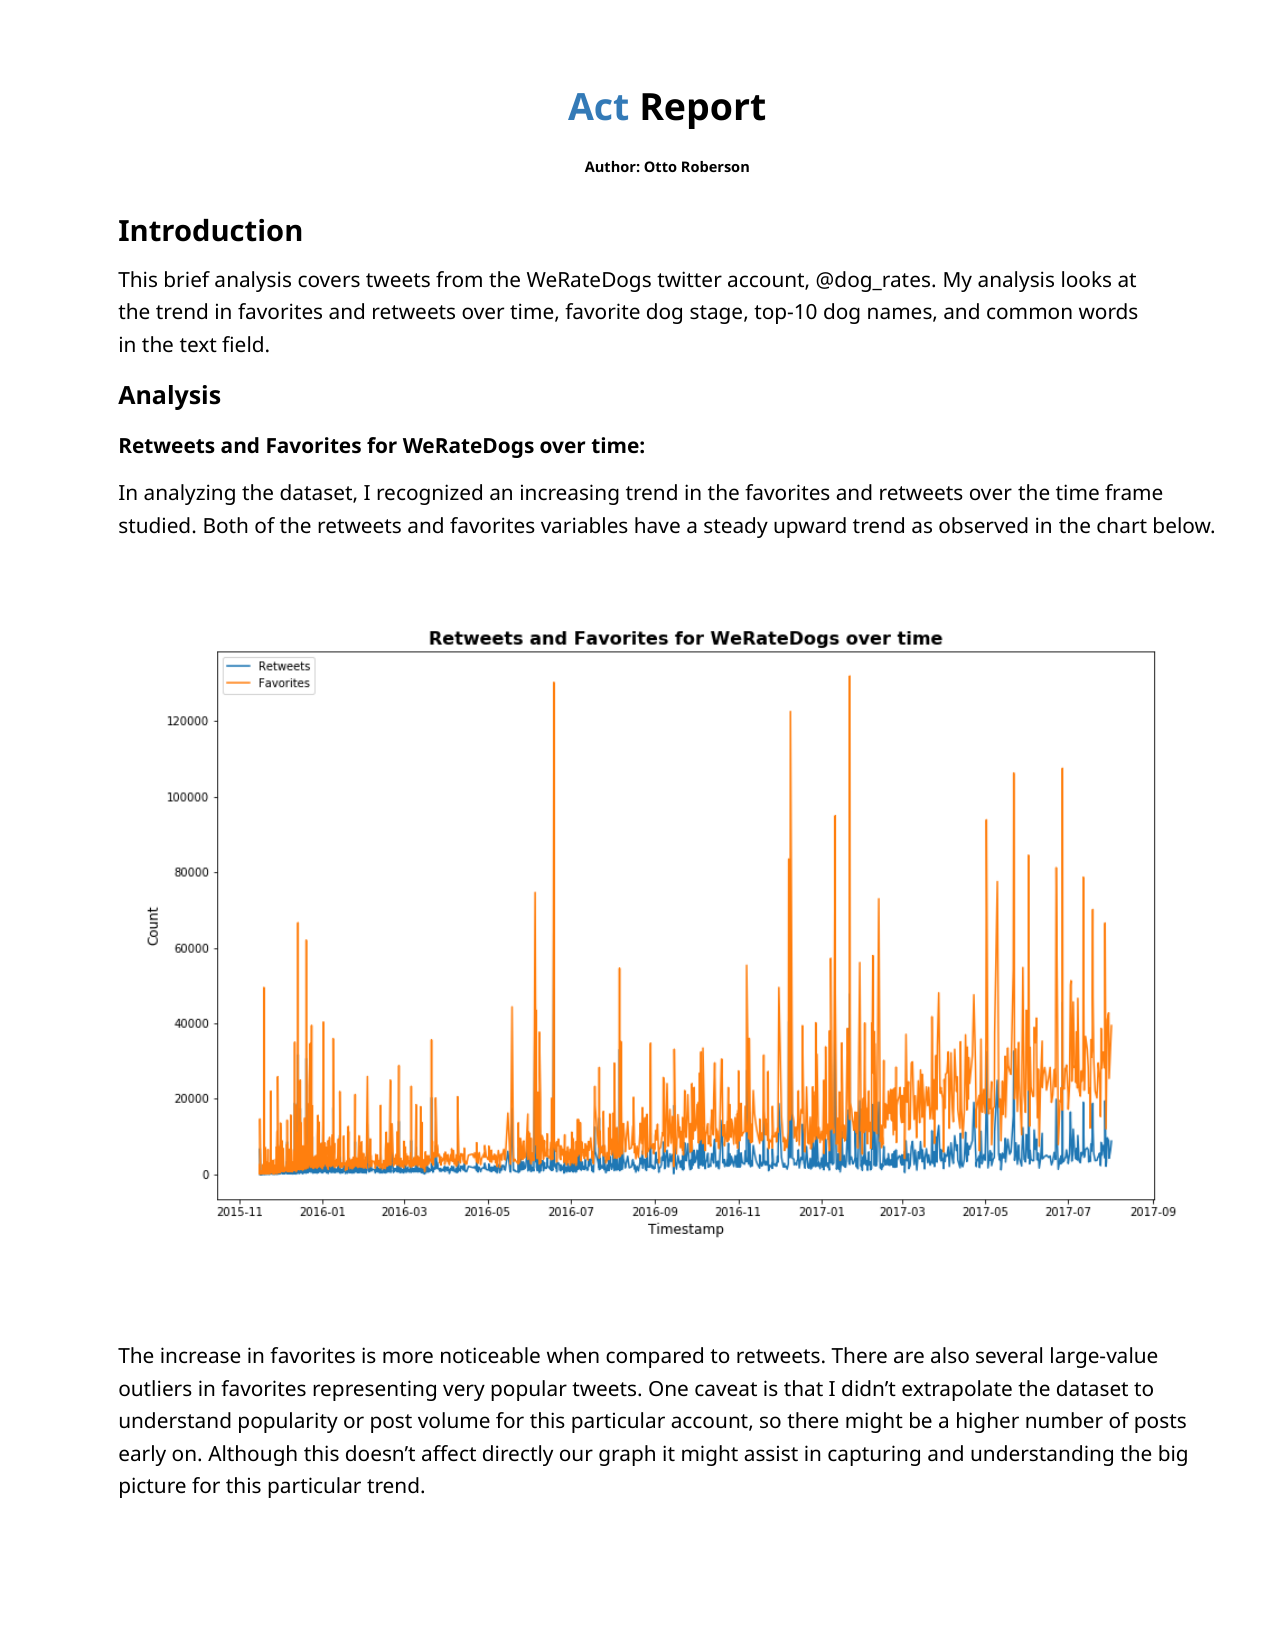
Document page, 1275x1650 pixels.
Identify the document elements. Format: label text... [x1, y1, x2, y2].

subtitle Author: Otto Roberson [118, 157, 1216, 177]
picture [67, 564, 1275, 1290]
text Analysis [118, 377, 1157, 411]
text Retweets and Favorites for WeRateDogs over time: [118, 431, 1216, 459]
text This brief analysis covers tweets from the WeRateDogs twitter account, @dog_rates. My analysis looks at the trend in favorites and retweets over time, favorite dog stage, top-10 dog names, and common words in the text field. [118, 265, 1157, 358]
subtitle Act Report [118, 80, 1216, 131]
text In analyzing the dataset, I recognized an increasing trend in the favorites and retweets over the time frame studied. Both of the retweets and favorites variables have a steady upward trend as observed in the chart below. [118, 478, 1216, 539]
subtitle Introduction [118, 211, 1216, 250]
text The increase in favorites is more noticeable when compared to retweets. There are also several large-value outliers in favorites representing very popular tweets. One caveat is that I didn’t extrapolate the dataset to understand popularity or post volume for this particular account, so there might be a higher number of posts early on. Although this doesn’t affect directly our graph it might assist in capturing and understanding the big picture for this particular trend. [118, 1341, 1216, 1500]
